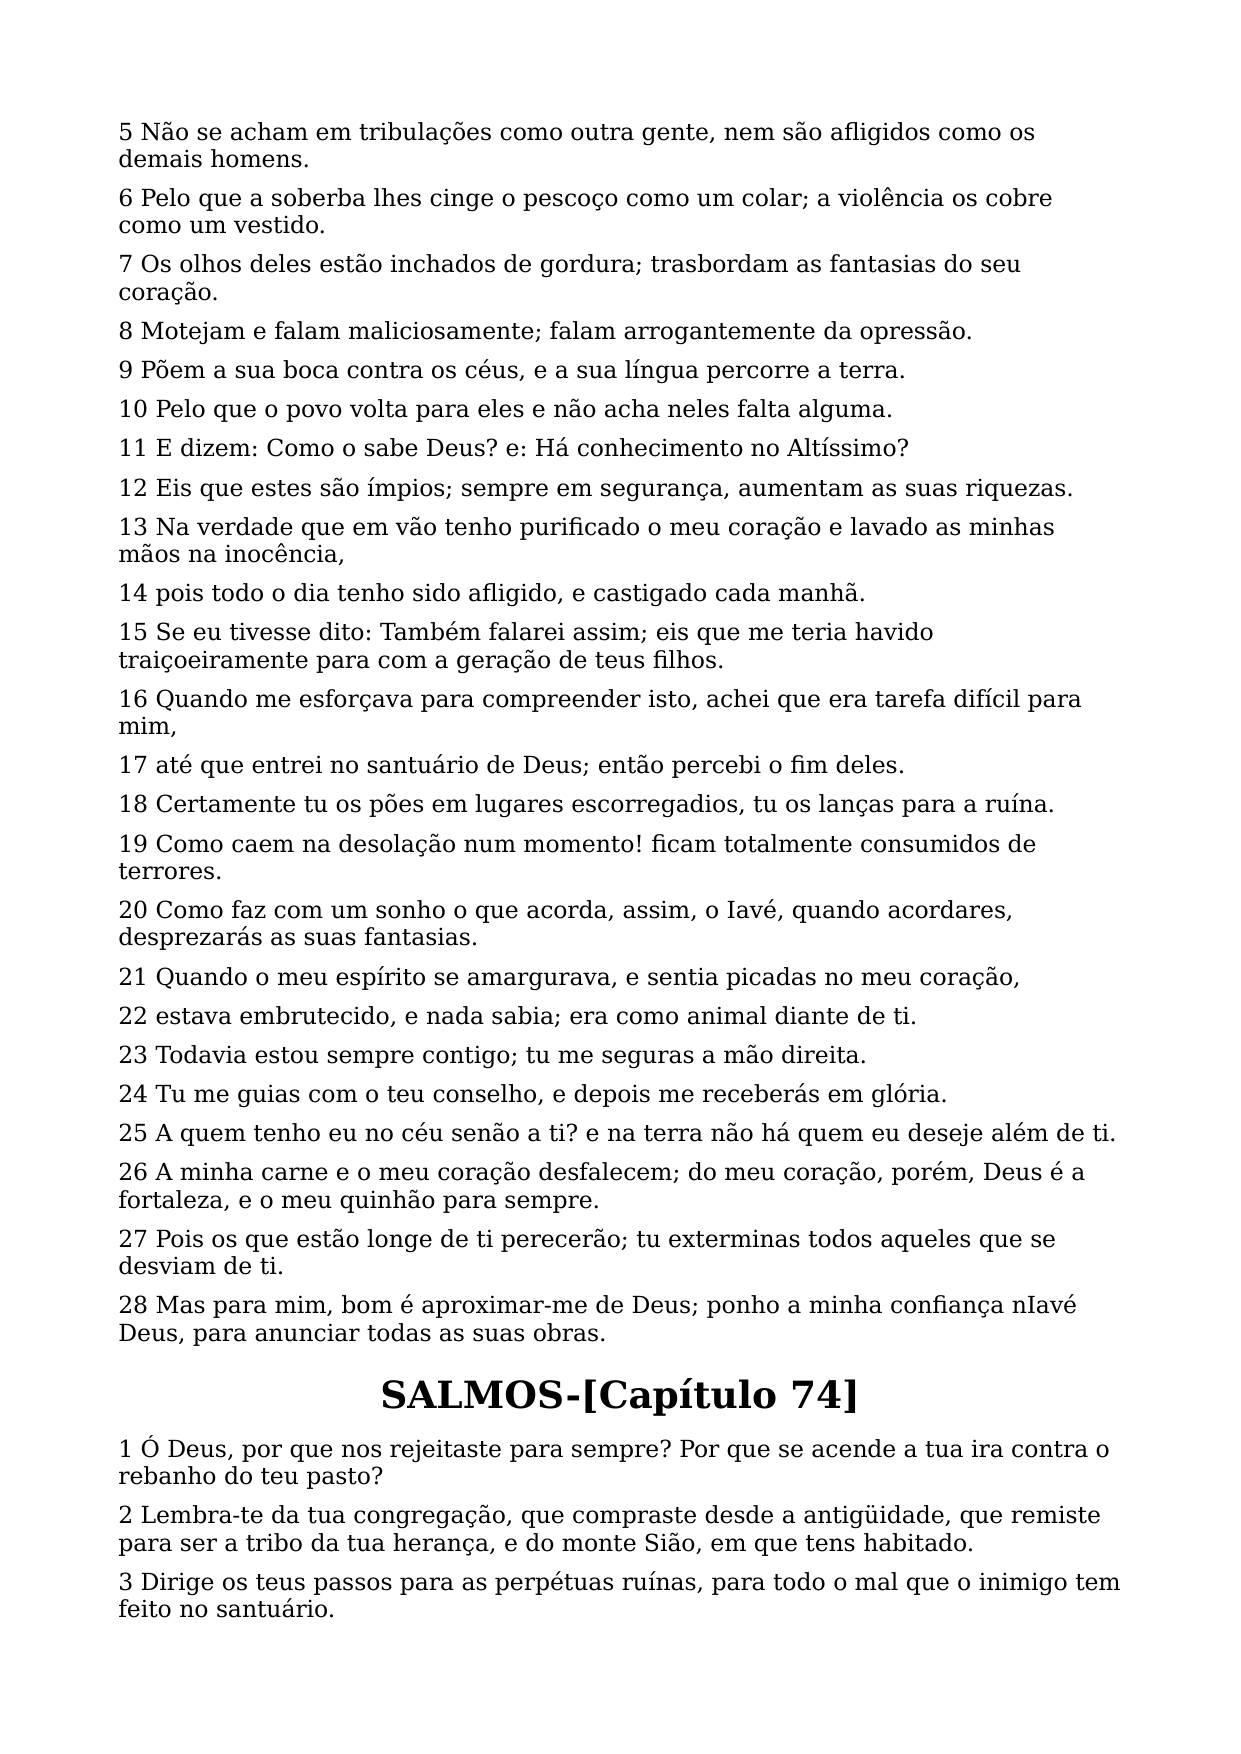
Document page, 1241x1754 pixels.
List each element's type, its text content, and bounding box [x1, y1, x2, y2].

subtitle SALMOS-[Capítulo 74] [118, 1373, 1122, 1417]
text 6 Pelo que a soberba lhes cinge o pescoço como um colar; a violência os cobre como um vestido. [118, 184, 1122, 239]
text 17 até que entrei no santuário de Deus; então percebi o fim deles. [118, 752, 1122, 779]
text 9 Põem a sua boca contra os céus, e a sua língua percorre a terra. [118, 357, 1122, 384]
text 19 Como caem na desolação num momento! ficam totalmente consumidos de terrores. [118, 830, 1122, 885]
text 20 Como faz com um sonho o que acorda, assim, o Iavé, quando acordares, desprezarás as suas fantasias. [118, 897, 1122, 951]
text 2 Lembra-te da tua congregação, que compraste desde a antigüidade, que remiste para ser a tribo da tua herança, e do monte Sião, em que tens habitado. [118, 1502, 1122, 1557]
text 23 Todavia estou sempre contigo; tu me seguras a mão direita. [118, 1041, 1122, 1069]
text 28 Mas para mim, bom é aproximar-me de Deus; ponho a minha confiança nIavé Deus, para anunciar todas as suas obras. [118, 1292, 1122, 1346]
text 7 Os olhos deles estão inchados de gordura; trasbordam as fantasias do seu coração. [118, 251, 1122, 306]
text 13 Na verdade que em vão tenho purificado o meu coração e lavado as minhas mãos na inocência, [118, 513, 1122, 568]
text 27 Pois os que estão longe de ti perecerão; tu exterminas todos aqueles que se desviam de ti. [118, 1225, 1122, 1280]
text 10 Pelo que o povo volta para eles e não acha neles falta alguma. [118, 396, 1122, 423]
text 5 Não se acham em tribulações como outra gente, nem são afligidos como os demais homens. [118, 118, 1122, 173]
text 26 A minha carne e o meu coração desfalecem; do meu coração, porém, Deus é a fortaleza, e o meu quinhão para sempre. [118, 1159, 1122, 1213]
text 14 pois todo o dia tenho sido afligido, e castigado cada manhã. [118, 580, 1122, 607]
text 24 Tu me guias com o teu conselho, e depois me receberás em glória. [118, 1081, 1122, 1108]
text 16 Quando me esforçava para compreender isto, achei que era tarefa difícil para mim, [118, 685, 1122, 740]
text 18 Certamente tu os pões em lugares escorregadios, tu os lanças para a ruína. [118, 791, 1122, 818]
text 12 Eis que estes são ímpios; sempre em segurança, aumentam as suas riquezas. [118, 474, 1122, 501]
text 22 estava embrutecido, e nada sabia; era como animal diante de ti. [118, 1002, 1122, 1029]
text 25 A quem tenho eu no céu senão a ti? e na terra não há quem eu deseje além de ti. [118, 1120, 1122, 1147]
text 21 Quando o meu espírito se amargurava, e sentia picadas no meu coração, [118, 963, 1122, 990]
text 3 Dirige os teus passos para as perpétuas ruínas, para todo o mal que o inimigo tem feito no santuário. [118, 1569, 1122, 1623]
text 8 Motejam e falam maliciosamente; falam arrogantemente da opressão. [118, 317, 1122, 345]
text 15 Se eu tivesse dito: Também falarei assim; eis que me teria havido traiçoeiramente para com a geração de teus filhos. [118, 619, 1122, 673]
text 11 E dizem: Como o sabe Deus? e: Há conhecimento no Altíssimo? [118, 435, 1122, 462]
text 1 Ó Deus, por que nos rejeitaste para sempre? Por que se acende a tua ira contra o rebanho do teu pasto? [118, 1436, 1122, 1490]
